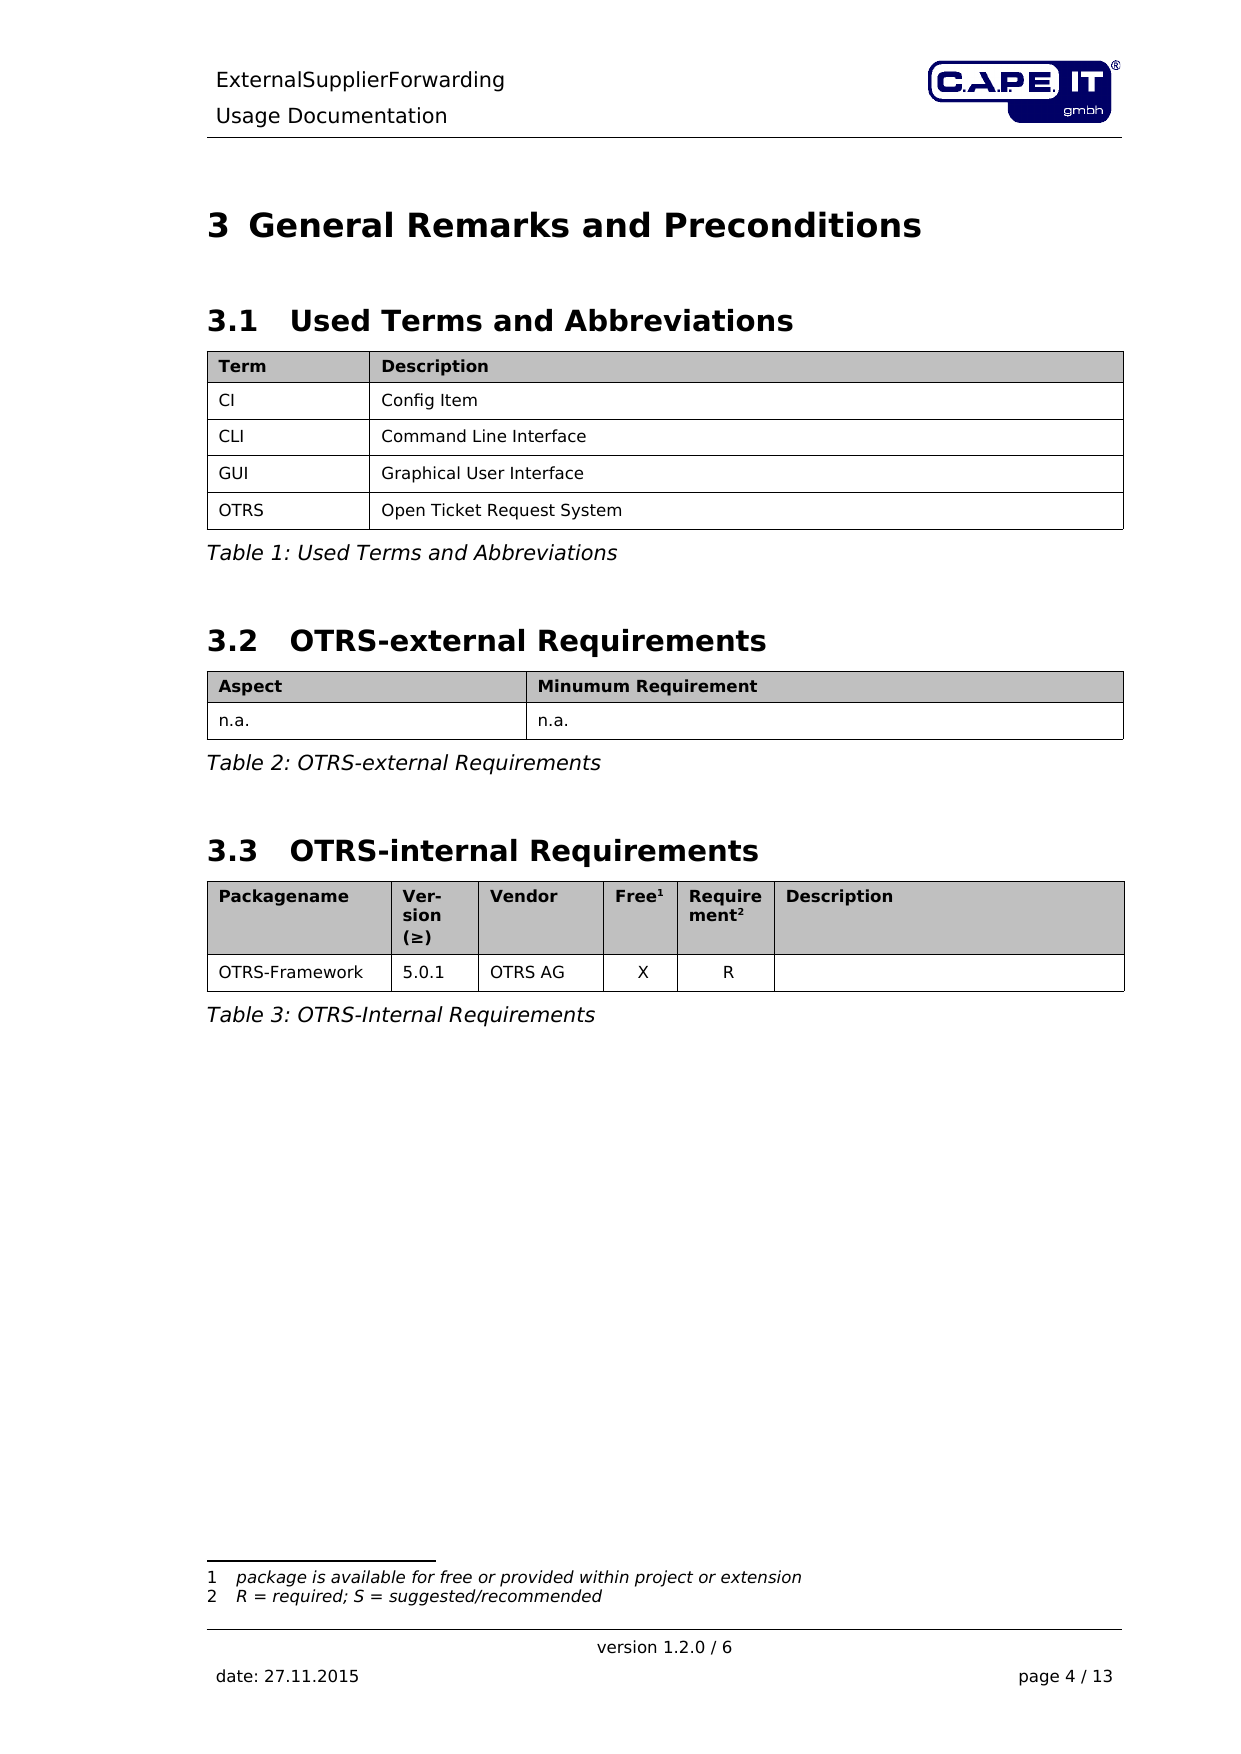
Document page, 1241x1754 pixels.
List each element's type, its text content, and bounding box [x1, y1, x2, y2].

text Table 1: Used Terms and Abbreviations [207, 541, 1122, 566]
table_header Packagename [208, 882, 391, 954]
table_cell CI [208, 383, 369, 418]
table_cell R [678, 955, 774, 991]
table_header Vendor [479, 882, 603, 954]
table_cell OTRS AG [479, 955, 603, 991]
text Table 2: OTRS-external Requirements [207, 751, 1122, 776]
table_cell X [604, 955, 677, 991]
subtitle OTRS-internal Requirements [207, 835, 1122, 869]
table_cell Config Item [370, 383, 1123, 418]
table_header Aspect [208, 672, 526, 702]
table_cell OTRS [208, 493, 369, 529]
table_header Requirement [678, 882, 774, 954]
subtitle General Remarks and Preconditions [207, 207, 1122, 245]
table_cell [775, 955, 1124, 991]
table_header Description [775, 882, 1124, 954]
table_header Description [370, 352, 1123, 382]
table_cell GUI [208, 456, 369, 492]
table_header Free [604, 882, 677, 954]
table_header Minumum Requirement [527, 672, 1123, 702]
table_cell n.a. [527, 703, 1123, 739]
table_cell 5.0.1 [392, 955, 478, 991]
subtitle Used Terms and Abbreviations [207, 304, 1122, 338]
table_cell CLI [208, 420, 369, 455]
table_cell Graphical User Interface [370, 456, 1123, 492]
picture [928, 60, 1121, 123]
table_cell Command Line Interface [370, 420, 1123, 455]
text Table 3: OTRS-Internal Requirements [207, 1003, 1122, 1028]
table_header Term [208, 352, 369, 382]
table_cell OTRS-Framework [208, 955, 391, 991]
table_cell Open Ticket Request System [370, 493, 1123, 529]
table_header Ver-sion (≥) [392, 882, 478, 954]
subtitle OTRS-external Requirements [207, 625, 1122, 659]
table_cell n.a. [208, 703, 526, 739]
